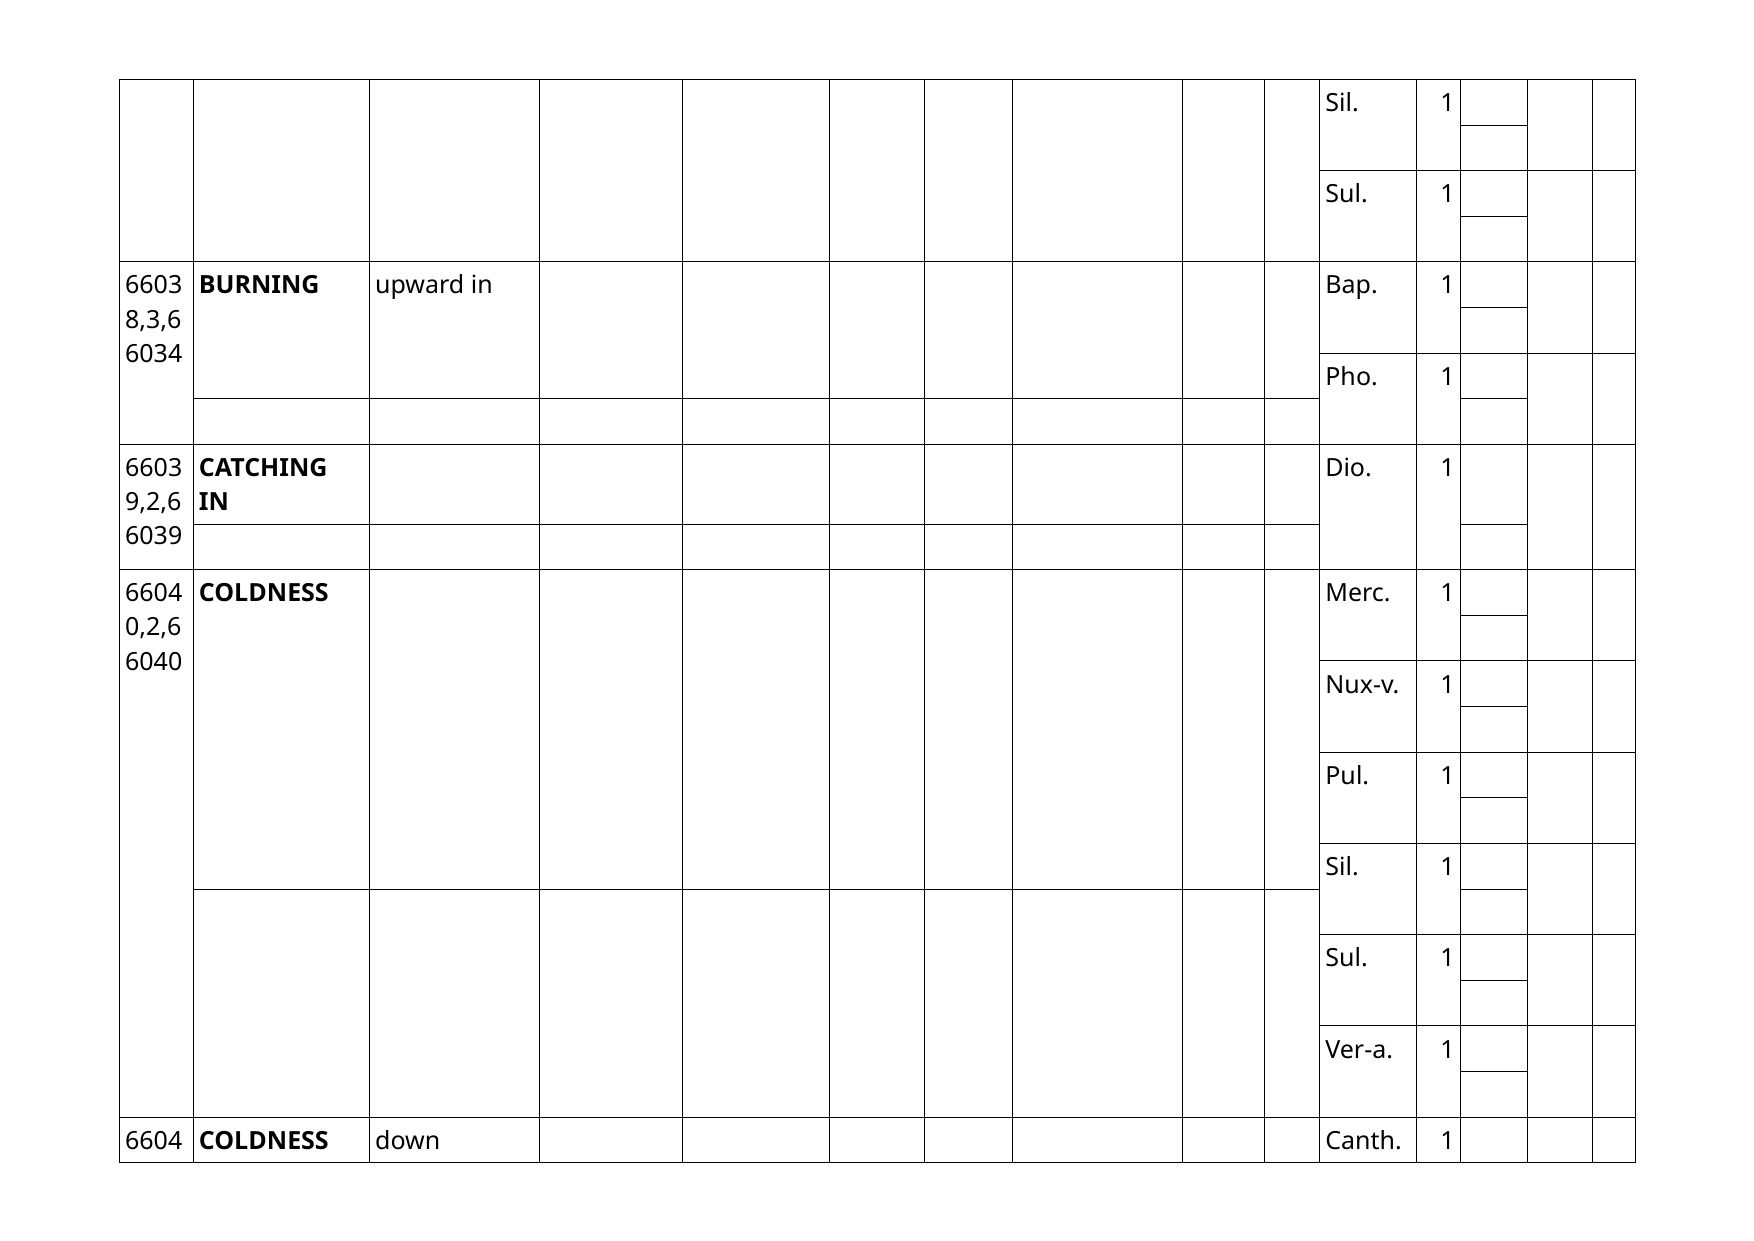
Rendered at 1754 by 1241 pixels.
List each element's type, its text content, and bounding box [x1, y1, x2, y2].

table_cell [683, 80, 829, 261]
table_cell [1013, 570, 1182, 888]
table_cell [925, 525, 1012, 569]
table_cell [370, 80, 539, 261]
table_cell 1 [1417, 80, 1460, 170]
table_cell Bap. [1320, 262, 1416, 353]
table_cell Sil. [1320, 80, 1416, 170]
table_cell [1461, 661, 1527, 706]
table_cell 1 [1417, 354, 1460, 444]
table_cell Sul. [1320, 935, 1416, 1025]
table_cell [1461, 445, 1527, 523]
table_cell [1013, 525, 1182, 569]
table_cell [683, 890, 829, 1117]
table_cell [540, 525, 682, 569]
table_cell 1 [1417, 570, 1460, 660]
table_cell [1461, 570, 1527, 615]
table_cell 1 [1417, 844, 1460, 934]
table_cell [540, 1118, 682, 1162]
table_cell [925, 445, 1012, 523]
table_cell [1593, 1026, 1635, 1117]
table_cell [1183, 570, 1264, 888]
table_cell [1593, 935, 1635, 1025]
table_cell [1265, 80, 1319, 261]
table_cell [1265, 570, 1319, 888]
table_cell upward in [370, 262, 539, 398]
table_cell 1 [1417, 1118, 1460, 1162]
table_cell [1265, 262, 1319, 398]
table_cell [1528, 1118, 1592, 1162]
table_cell [1461, 262, 1527, 307]
table_cell [1183, 80, 1264, 261]
table_cell Canth. [1320, 1118, 1416, 1162]
table_cell [1265, 1118, 1319, 1162]
table_cell [1593, 844, 1635, 934]
table_cell [1593, 445, 1635, 569]
table_cell [1528, 354, 1592, 444]
table_cell [830, 570, 924, 888]
table_cell [1528, 661, 1592, 752]
table_cell [1461, 308, 1527, 353]
table_cell [370, 890, 539, 1117]
table_cell Merc. [1320, 570, 1416, 660]
table_cell [1593, 354, 1635, 444]
table_cell [1528, 445, 1592, 569]
table_cell [1461, 217, 1527, 261]
table_cell [1013, 1118, 1182, 1162]
table_cell burning [194, 262, 369, 398]
table_cell [1528, 1026, 1592, 1117]
table_cell 1 [1417, 262, 1460, 353]
table_cell [830, 525, 924, 569]
table_cell coldness [194, 1118, 369, 1162]
table_cell [1183, 890, 1264, 1117]
table_cell [1461, 525, 1527, 569]
table_cell [1461, 707, 1527, 752]
table_cell [830, 890, 924, 1117]
table_cell [1528, 844, 1592, 934]
table_cell [194, 80, 369, 261]
table_cell [683, 525, 829, 569]
table_cell [925, 80, 1012, 261]
table_cell Pul. [1320, 753, 1416, 843]
table_cell Pho. [1320, 354, 1416, 444]
table_cell [1265, 525, 1319, 569]
table_cell [1183, 525, 1264, 569]
table_cell [1461, 1072, 1527, 1117]
table_cell 66040,2,66040 [120, 570, 193, 1117]
table_cell Sil. [1320, 844, 1416, 934]
table_cell [194, 525, 369, 569]
table_cell [1265, 399, 1319, 444]
table_cell [1461, 1118, 1527, 1162]
table_cell [1461, 354, 1527, 398]
table_cell [925, 1118, 1012, 1162]
table_cell 1 [1417, 753, 1460, 843]
table_cell [1013, 445, 1182, 523]
table_cell [1461, 616, 1527, 660]
table_cell 1 [1417, 661, 1460, 752]
table_cell [1183, 1118, 1264, 1162]
table_cell 1 [1417, 445, 1460, 569]
table_cell 1 [1417, 1026, 1460, 1117]
table_cell 1 [1417, 935, 1460, 1025]
table_cell [683, 399, 829, 444]
table_cell [925, 399, 1012, 444]
table_cell [540, 890, 682, 1117]
table_cell [683, 1118, 829, 1162]
table_cell [120, 80, 193, 261]
table_cell [1461, 171, 1527, 216]
table_cell [925, 890, 1012, 1117]
table_cell [370, 399, 539, 444]
table_cell [370, 445, 539, 523]
table_cell [540, 399, 682, 444]
table_cell [194, 399, 369, 444]
table_cell [1265, 445, 1319, 523]
table_cell [830, 262, 924, 398]
table_cell [683, 570, 829, 888]
table_cell [925, 262, 1012, 398]
table_cell [1183, 445, 1264, 523]
table_cell [1593, 262, 1635, 353]
table_cell [1461, 935, 1527, 980]
table_cell [1593, 661, 1635, 752]
table_cell [540, 262, 682, 398]
table_cell [1461, 80, 1527, 124]
table_cell [1461, 844, 1527, 888]
table_cell [1528, 935, 1592, 1025]
table_cell [1013, 262, 1182, 398]
table_cell [1183, 262, 1264, 398]
table_cell down [370, 1118, 539, 1162]
table_cell [1593, 1118, 1635, 1162]
table_cell 1 [1417, 171, 1460, 261]
table_cell [540, 80, 682, 261]
table_cell [1461, 981, 1527, 1025]
table_cell Dio. [1320, 445, 1416, 569]
table_cell [1265, 890, 1319, 1117]
table_cell [830, 445, 924, 523]
table_cell [1528, 262, 1592, 353]
table_cell [1013, 80, 1182, 261]
table_cell [683, 445, 829, 523]
table_cell Sul. [1320, 171, 1416, 261]
table_cell [540, 445, 682, 523]
table_cell [1461, 753, 1527, 797]
table_cell [1461, 1026, 1527, 1071]
table_cell [194, 890, 369, 1117]
table_cell Nux-v. [1320, 661, 1416, 752]
table_cell [1183, 399, 1264, 444]
table_cell [1528, 80, 1592, 170]
table_cell [1461, 399, 1527, 444]
table_cell [1013, 399, 1182, 444]
table_cell [1593, 80, 1635, 170]
table_cell [1528, 753, 1592, 843]
table_cell [1593, 171, 1635, 261]
table_cell [1461, 798, 1527, 843]
table_cell [540, 570, 682, 888]
table_cell [683, 262, 829, 398]
table_cell Ver-a. [1320, 1026, 1416, 1117]
table_cell [1461, 890, 1527, 934]
table_cell catching in [194, 445, 369, 523]
table_cell 6604 [120, 1118, 193, 1162]
table_cell [830, 399, 924, 444]
table_cell coldness [194, 570, 369, 888]
table_cell [1013, 890, 1182, 1117]
table_cell [830, 1118, 924, 1162]
table_cell 66038,3,66034 [120, 262, 193, 444]
table_cell [1593, 753, 1635, 843]
table_cell [370, 570, 539, 888]
table_cell [1593, 570, 1635, 660]
table_cell 66039,2,66039 [120, 445, 193, 569]
table_cell [1528, 570, 1592, 660]
table_cell [370, 525, 539, 569]
table_cell [1528, 171, 1592, 261]
table_cell [1461, 126, 1527, 170]
table_cell [925, 570, 1012, 888]
table_cell [830, 80, 924, 261]
